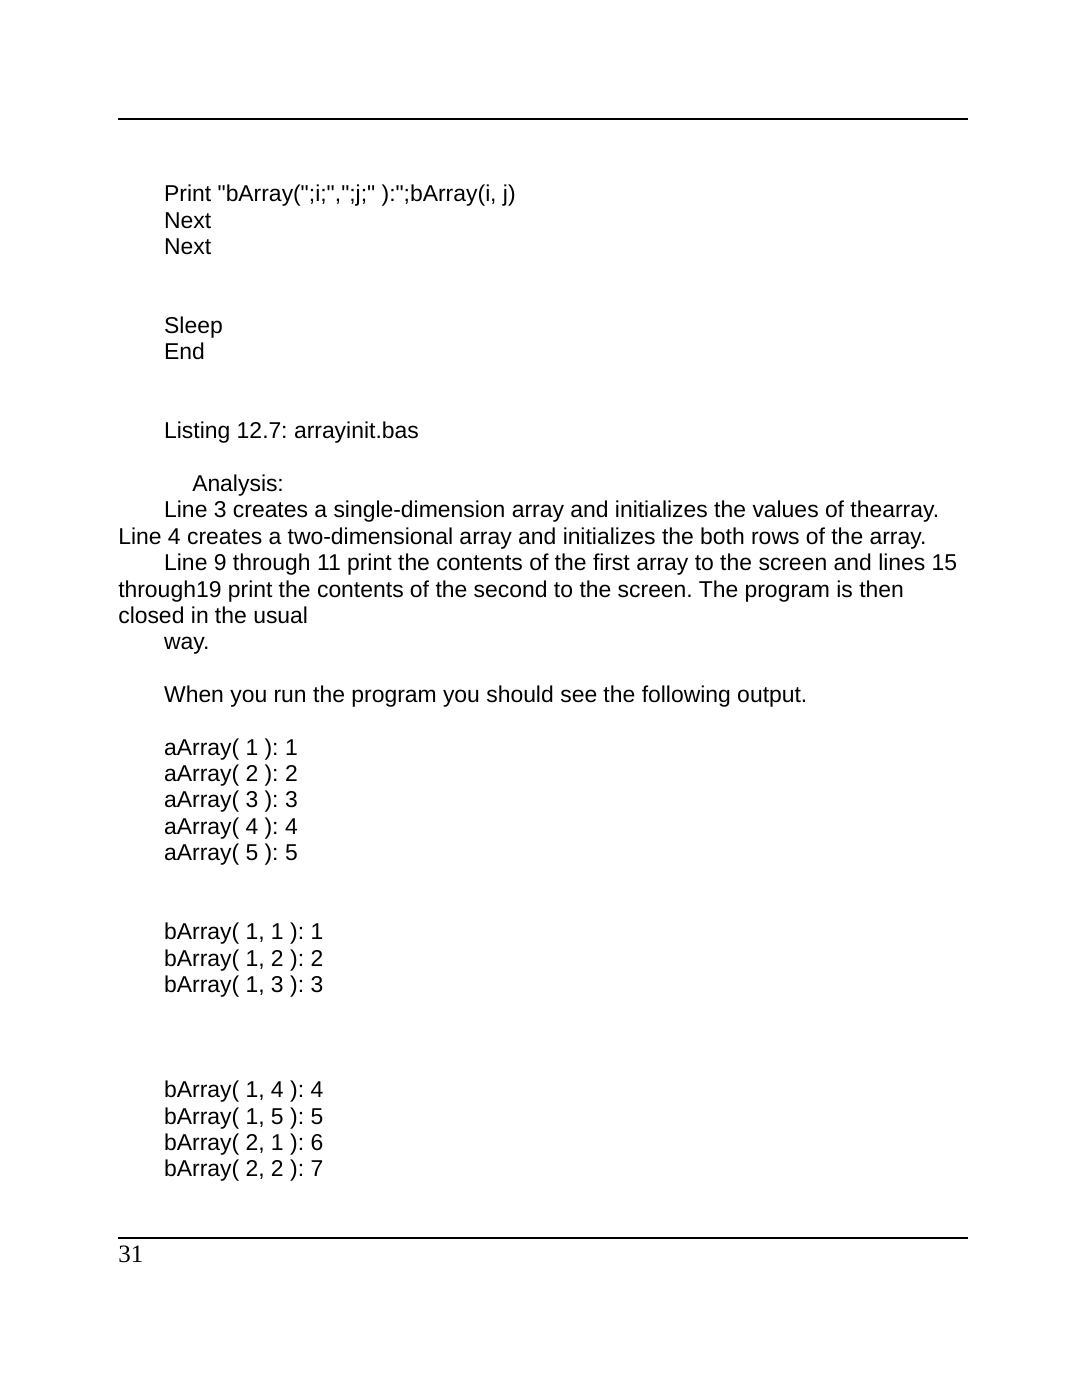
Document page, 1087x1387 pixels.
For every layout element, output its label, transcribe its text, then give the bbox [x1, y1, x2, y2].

text Line 3 creates a single-dimension array and initializes the values of thearray. Line 4 creates a two-dimensional array and initializes the both rows of the array. [118, 496, 968, 549]
text Listing 12.7: arrayinit.bas [118, 417, 968, 444]
text bArray( 1, 4 ): 4 [118, 1076, 968, 1103]
text bArray( 1, 3 ): 3 [118, 971, 968, 997]
text aArray( 5 ): 5 [118, 839, 968, 865]
text aArray( 1 ): 1 [118, 734, 968, 760]
text Line 9 through 11 print the contents of the first array to the screen and lines 15 through19 print the contents of the second to the screen. The program is then closed in the usual [118, 549, 968, 628]
text aArray( 4 ): 4 [118, 813, 968, 839]
text When you run the program you should see the following output. [118, 681, 968, 707]
text Next [118, 207, 968, 233]
text way. [118, 628, 968, 654]
text Sleep [118, 312, 968, 338]
text bArray( 1, 5 ): 5 [118, 1103, 968, 1129]
text aArray( 2 ): 2 [118, 760, 968, 786]
text End [118, 338, 968, 365]
text Next [118, 233, 968, 259]
text bArray( 2, 2 ): 7 [118, 1155, 968, 1182]
text Print "bArray(";i;",";j;" ):";bArray(i, j) [118, 180, 968, 207]
text bArray( 1, 1 ): 1 [118, 918, 968, 944]
text aArray( 3 ): 3 [118, 786, 968, 813]
text bArray( 2, 1 ): 6 [118, 1129, 968, 1155]
text Analysis: [118, 470, 968, 496]
text bArray( 1, 2 ): 2 [118, 944, 968, 971]
